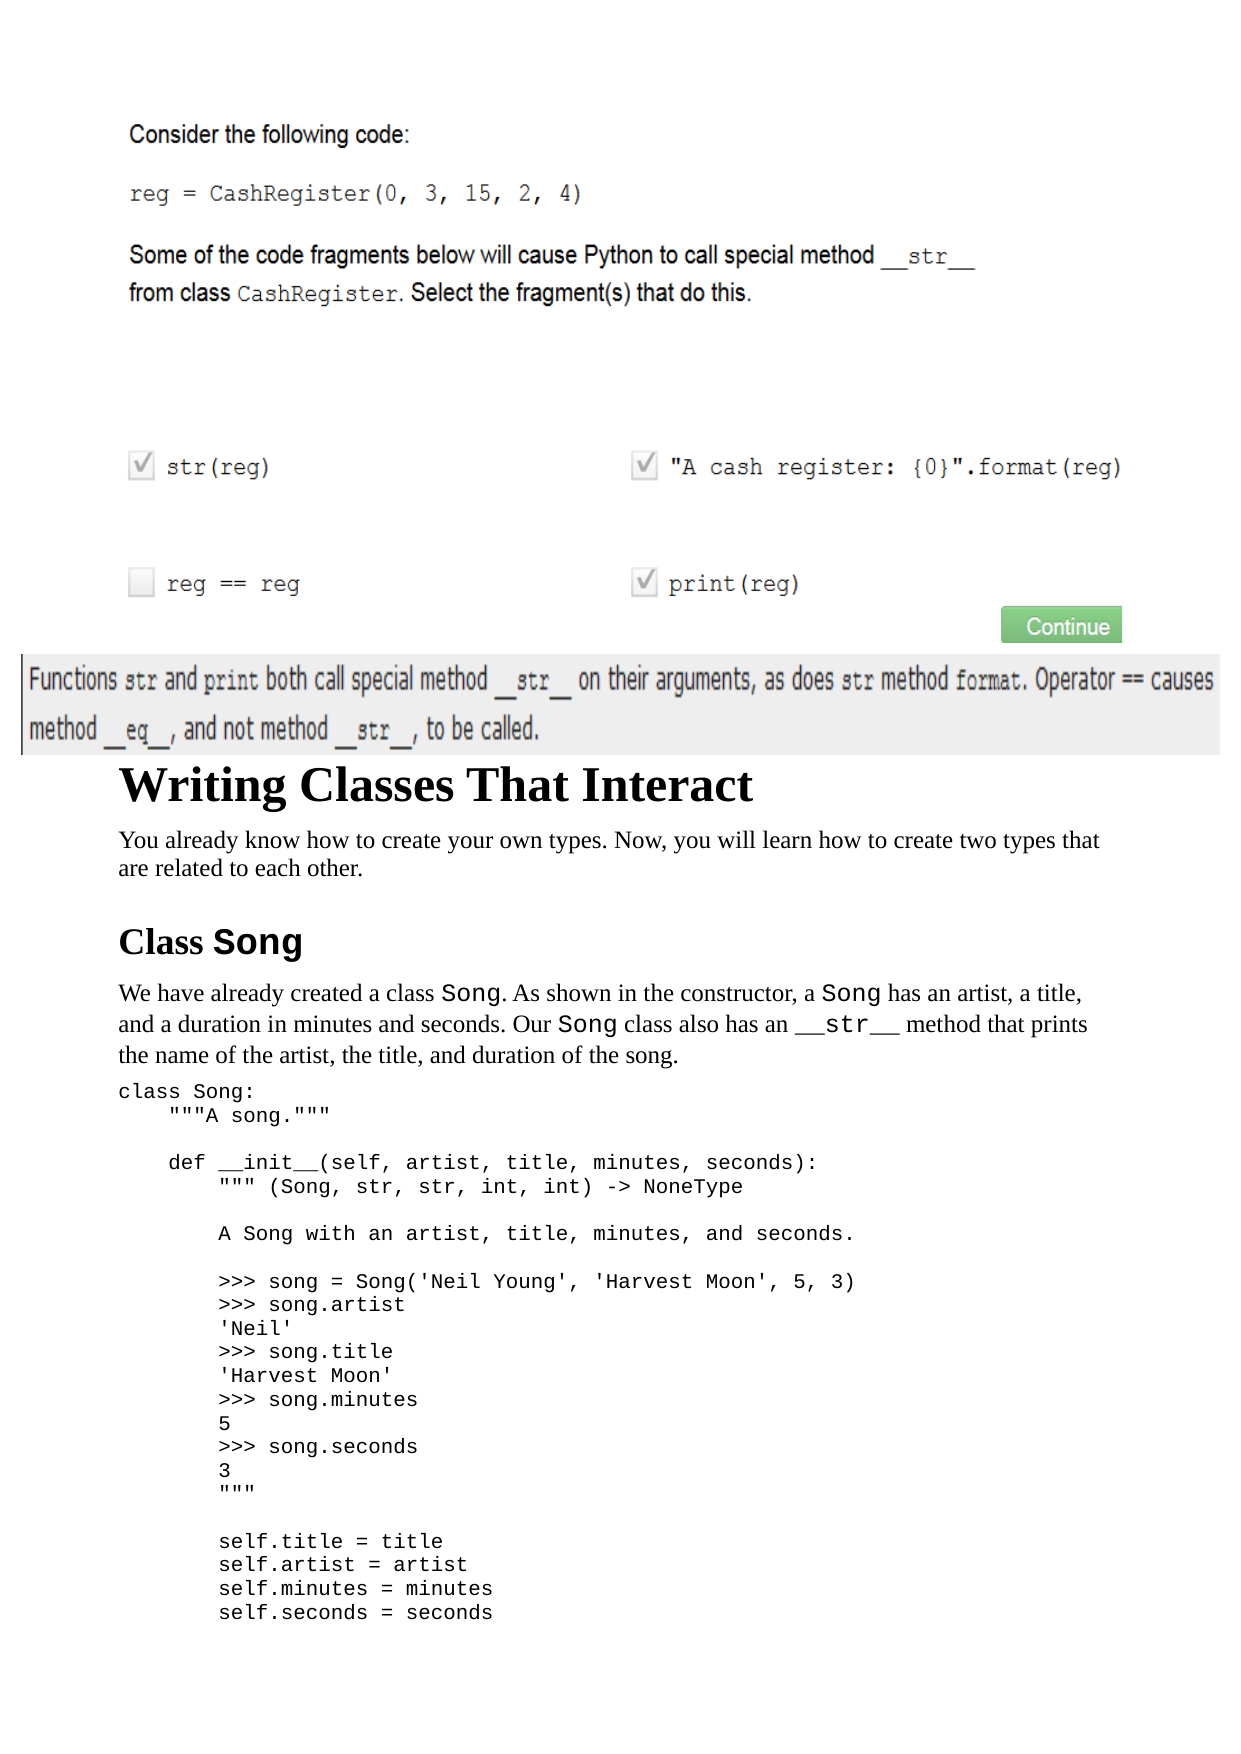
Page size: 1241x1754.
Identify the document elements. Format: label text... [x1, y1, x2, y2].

text self.title = title [118, 1531, 1122, 1554]
text >>> song.minutes [118, 1389, 1122, 1412]
text You already know how to create your own types. Now, you will learn how to create two types that are related to each other. [118, 825, 1122, 882]
text self.minutes = minutes [118, 1578, 1122, 1602]
subtitle Writing Classes That Interact [118, 755, 1122, 812]
text class Song: [118, 1081, 1122, 1105]
subtitle [118, 643, 1122, 654]
text 'Harvest Moon' [118, 1365, 1122, 1389]
text 5 [118, 1412, 1122, 1436]
text """ (Song, str, str, int, int) -> NoneType [118, 1176, 1122, 1200]
text def __init__(self, artist, title, minutes, seconds): [118, 1152, 1122, 1176]
text self.artist = artist [118, 1554, 1122, 1578]
text 'Neil' [118, 1318, 1122, 1342]
text >>> song.seconds [118, 1436, 1122, 1460]
text >>> song = Song('Neil Young', 'Harvest Moon', 5, 3) [118, 1271, 1122, 1294]
text self.seconds = seconds [118, 1602, 1122, 1625]
text """ [118, 1483, 1122, 1507]
text We have already created a class Song. As shown in the constructor, a Song has an artist, a title, and a duration in minutes and seconds. Our Song class also has an __str__ method that prints the name of the artist, the title, and duration of the song. [118, 978, 1122, 1069]
subtitle Class Song [118, 920, 1122, 966]
text A Song with an artist, title, minutes, and seconds. [118, 1223, 1122, 1247]
text 3 [118, 1460, 1122, 1483]
text """A song.""" [118, 1105, 1122, 1129]
text >>> song.artist [118, 1294, 1122, 1318]
text >>> song.title [118, 1342, 1122, 1365]
